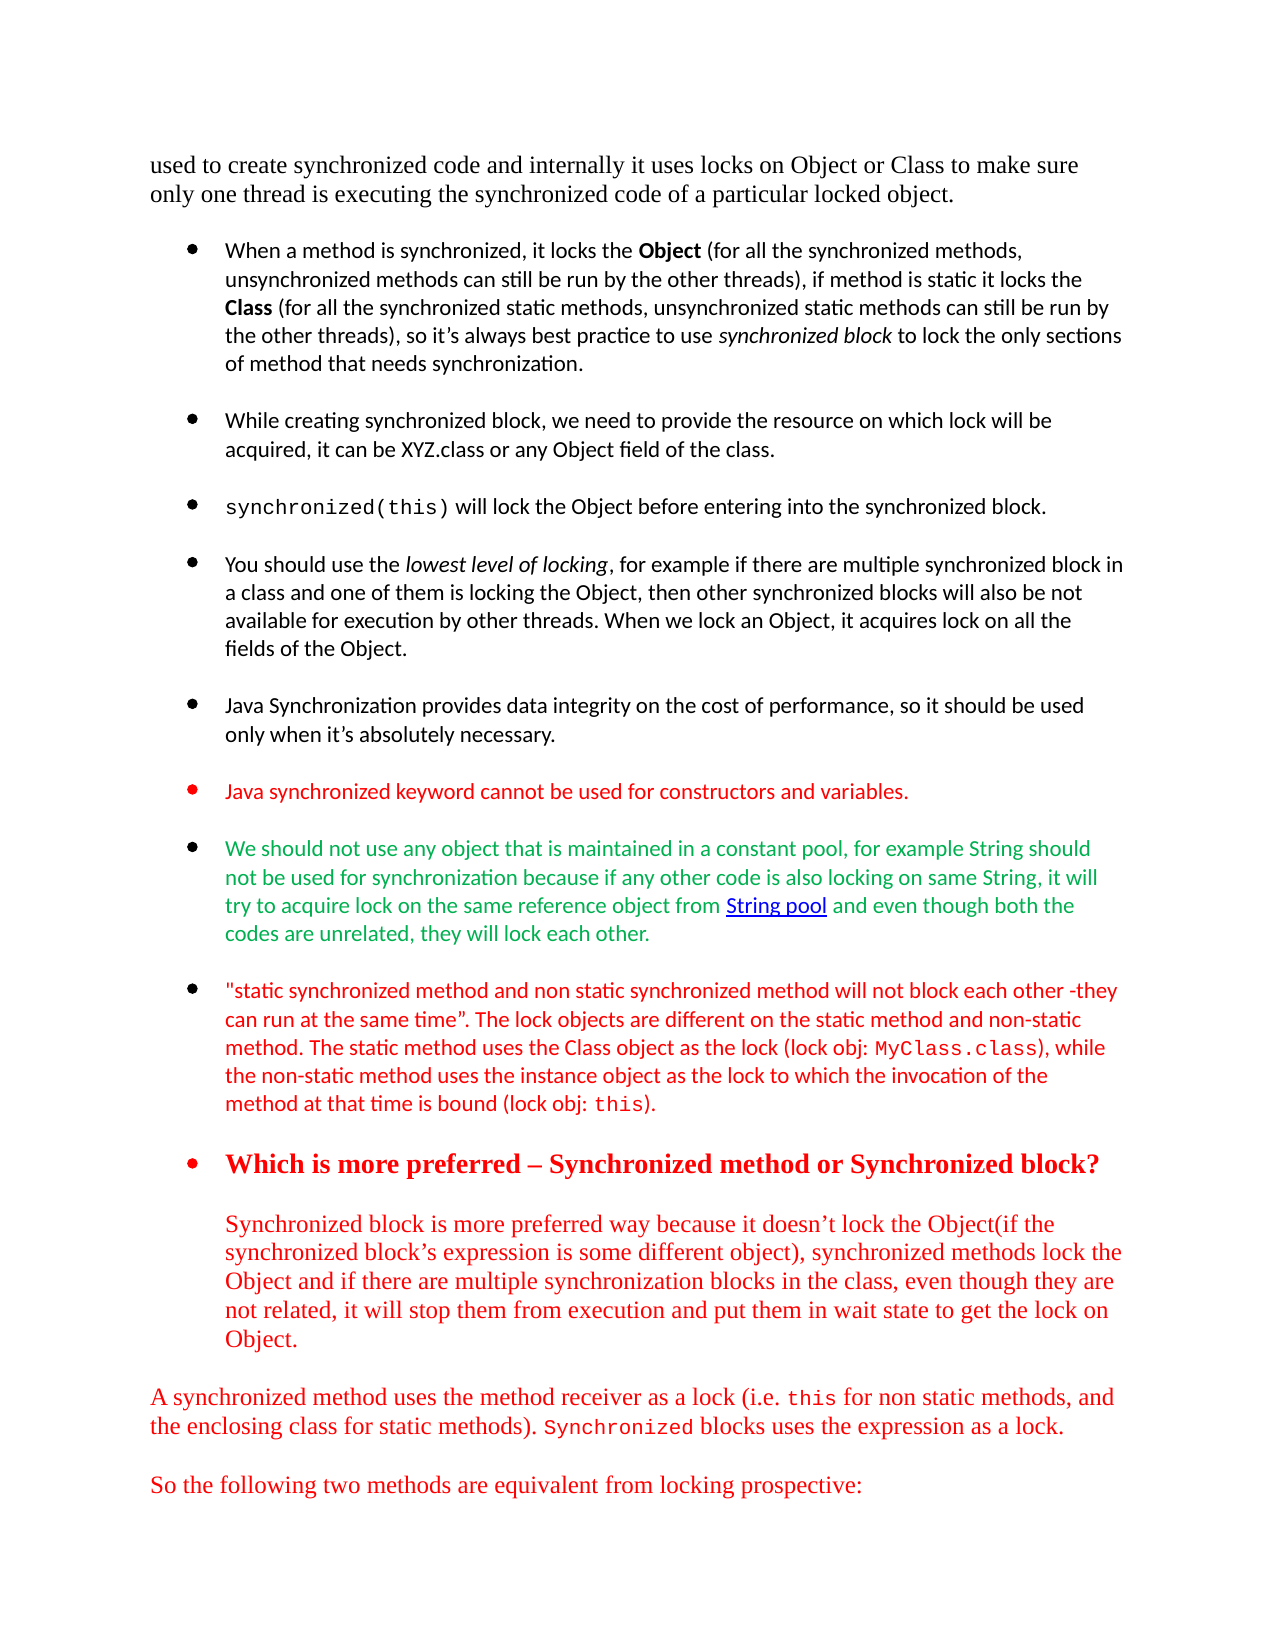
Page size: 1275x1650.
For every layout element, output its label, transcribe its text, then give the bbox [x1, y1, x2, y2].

text So the following two methods are equivalent from locking prospective: [150, 1470, 1125, 1499]
text A synchronized method uses the method receiver as a lock (i.e. this for non static methods, and the enclosing class for static methods). Synchronized blocks uses the expression as a lock. [150, 1382, 1125, 1441]
list synchronized(this) will lock the Object before entering into the synchronized block. [187, 492, 1125, 521]
list Java Synchronization provides data integrity on the cost of performance, so it should be used only when it’s absolutely necessary. [187, 691, 1125, 748]
subtitle Which is more preferred – Synchronized method or Synchronized block? [187, 1147, 1125, 1179]
text used to create synchronized code and internally it uses locks on Object or Class to make sure only one thread is executing the synchronized code of a particular locked object. [150, 150, 1125, 207]
list Java synchronized keyword cannot be used for constructors and variables. [187, 777, 1125, 805]
list "static synchronized method and non static synchronized method will not block each other -they can run at the same time”. The lock objects are different on the static method and non-static method. The static method uses the Class object as the lock (lock obj: MyClass.class), while the non-static method uses the instance object as the lock to which the invocation of the method at that time is bound (lock obj: this). [187, 976, 1125, 1118]
text Synchronized block is more preferred way because it doesn’t lock the Object(if the synchronized block’s expression is some different object), synchronized methods lock the Object and if there are multiple synchronization blocks in the class, even though they are not related, it will stop them from execution and put them in wait state to get the lock on Object. [225, 1209, 1125, 1352]
list We should not use any object that is maintained in a constant pool, for example String should not be used for synchronization because if any other code is also locking on same String, it will try to acquire lock on the same reference object from String pool and even though both the codes are unrelated, they will lock each other. [187, 834, 1125, 947]
list While creating synchronized block, we need to provide the resource on which lock will be acquired, it can be XYZ.class or any Object field of the class. [187, 406, 1125, 463]
list You should use the lowest level of locking, for example if there are multiple synchronized block in a class and one of them is locking the Object, then other synchronized blocks will also be not available for execution by other threads. When we lock an Object, it acquires lock on all the fields of the Object. [187, 550, 1125, 662]
list When a method is synchronized, it locks the Object (for all the synchronized methods, unsynchronized methods can still be run by the other threads), if method is static it locks the Class (for all the synchronized static methods, unsynchronized static methods can still be run by the other threads), so it’s always best practice to use synchronized block to lock the only sections of method that needs synchronization. [187, 237, 1125, 377]
